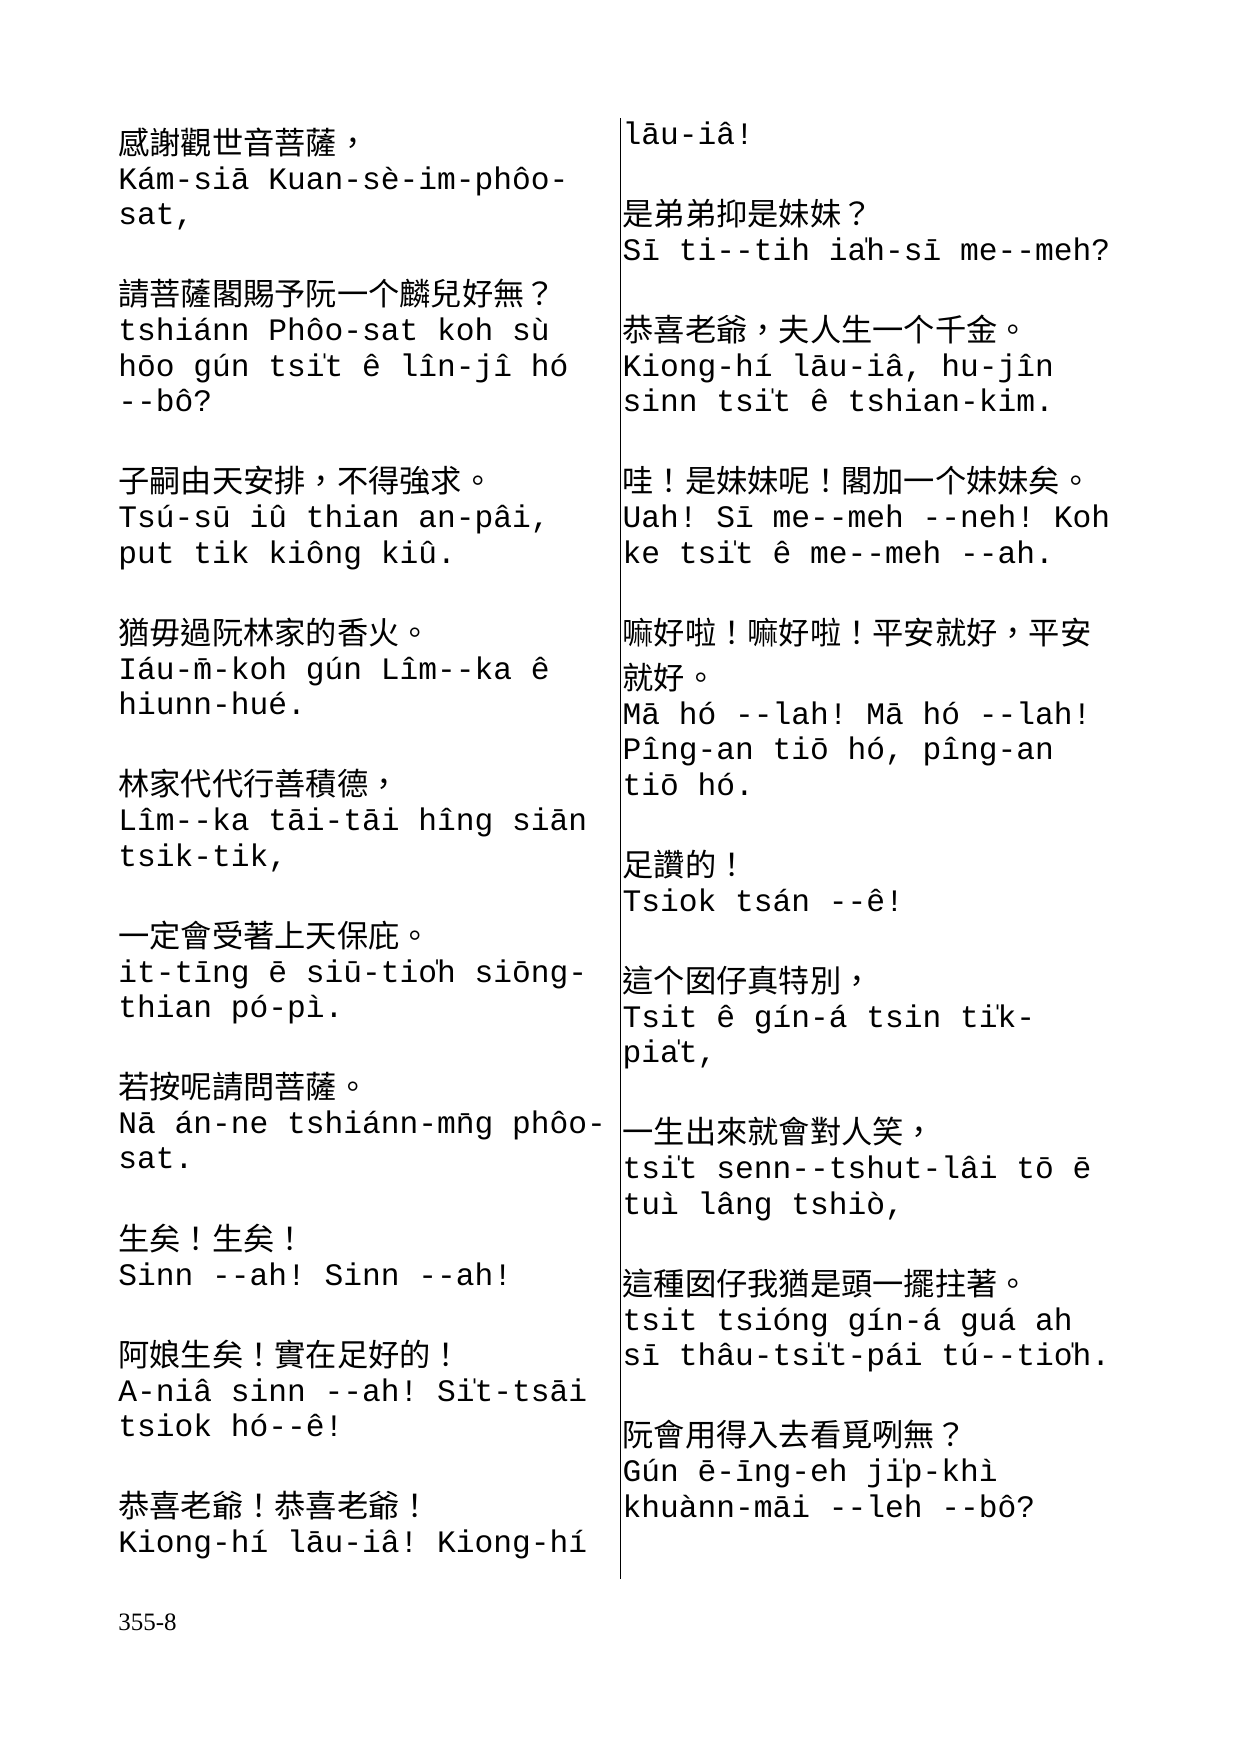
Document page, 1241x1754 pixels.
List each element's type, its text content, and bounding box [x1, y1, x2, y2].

text 若按呢請問菩薩。 [118, 1062, 618, 1107]
text Kiong-hí lāu-iâ, hu-jîn sinn tsi̍t ê tshian-kim. [622, 350, 1122, 421]
text 嘛好啦！嘛好啦！平安就好，平安就好。 [622, 608, 1122, 698]
text 這種囡仔我猶是頭一擺拄著。 [622, 1259, 1122, 1304]
text Nā án-ne tshiánn-mn̄g phôo-sat. [118, 1107, 618, 1178]
text 是弟弟抑是妹妹？ [622, 189, 1122, 234]
text 恭喜老爺！恭喜老爺！ [118, 1481, 618, 1526]
text 這个囡仔真特別， [622, 956, 1122, 1001]
text 恭喜老爺，夫人生一个千金。 [622, 305, 1122, 350]
text Iáu-m̄-koh gún Lîm--ka ê hiunn-hué. [118, 653, 618, 724]
text tsi̍t senn--tshut-lâi tō ē tuì lâng tshiò, [622, 1153, 1122, 1223]
text tshiánn Phôo-sat koh sù hōo gún tsi̍t ê lîn-jî hó --bô? [118, 315, 618, 421]
text Kiong-hí lāu-iâ! Kiong-hí [118, 1526, 618, 1562]
text 一定會受著上天保庇。 [118, 911, 618, 956]
text Tsit ê gín-á tsin ti̍k-pia̍t, [622, 1001, 1122, 1072]
text lāu-iâ! [622, 118, 1122, 153]
text 子嗣由天安排，不得強求。 [118, 456, 618, 502]
text Sinn --ah! Sinn --ah! [118, 1259, 618, 1294]
text Uah! Sī me--meh --neh! Koh ke tsi̍t ê me--meh --ah. [622, 502, 1122, 572]
text Tsú-sū iû thian an-pâi, put tik kiông kiû. [118, 502, 618, 572]
text Kám-siā Kuan-sè-im-phôo-sat, [118, 163, 618, 234]
text 感謝觀世音菩薩， [118, 118, 618, 163]
text 猶毋過阮林家的香火。 [118, 608, 618, 653]
text 生矣！生矣！ [118, 1214, 618, 1259]
text Lîm--ka tāi-tāi hîng siān tsik-tik, [118, 804, 618, 875]
text 哇！是妹妹呢！閣加一个妹妹矣。 [622, 456, 1122, 502]
text Tsiok tsán --ê! [622, 885, 1122, 921]
text it-tīng ē siū-tio̍h siōng-thian pó-pì. [118, 956, 618, 1027]
text A-niâ sinn --ah! Si̍t-tsāi tsiok hó--ê! [118, 1375, 618, 1446]
text 阿娘生矣！實在足好的！ [118, 1330, 618, 1375]
text 請菩薩閣賜予阮一个麟兒好無？ [118, 269, 618, 315]
text tsit tsióng gín-á guá ah sī thâu-tsi̍t-pái tú--tio̍h. [622, 1304, 1122, 1375]
text Mā hó --lah! Mā hó --lah! Pîng-an tiō hó, pîng-an tiō hó. [622, 698, 1122, 804]
text Sī ti--tih ia̍h-sī me--meh? [622, 234, 1122, 269]
text 一生出來就會對人笑， [622, 1107, 1122, 1153]
text 足讚的！ [622, 840, 1122, 885]
text Gún ē-īng-eh ji̍p-khì khuànn-māi --leh --bô? [622, 1456, 1122, 1526]
text 阮會用得入去看覓咧無？ [622, 1410, 1122, 1456]
text 林家代代行善積德， [118, 759, 618, 804]
